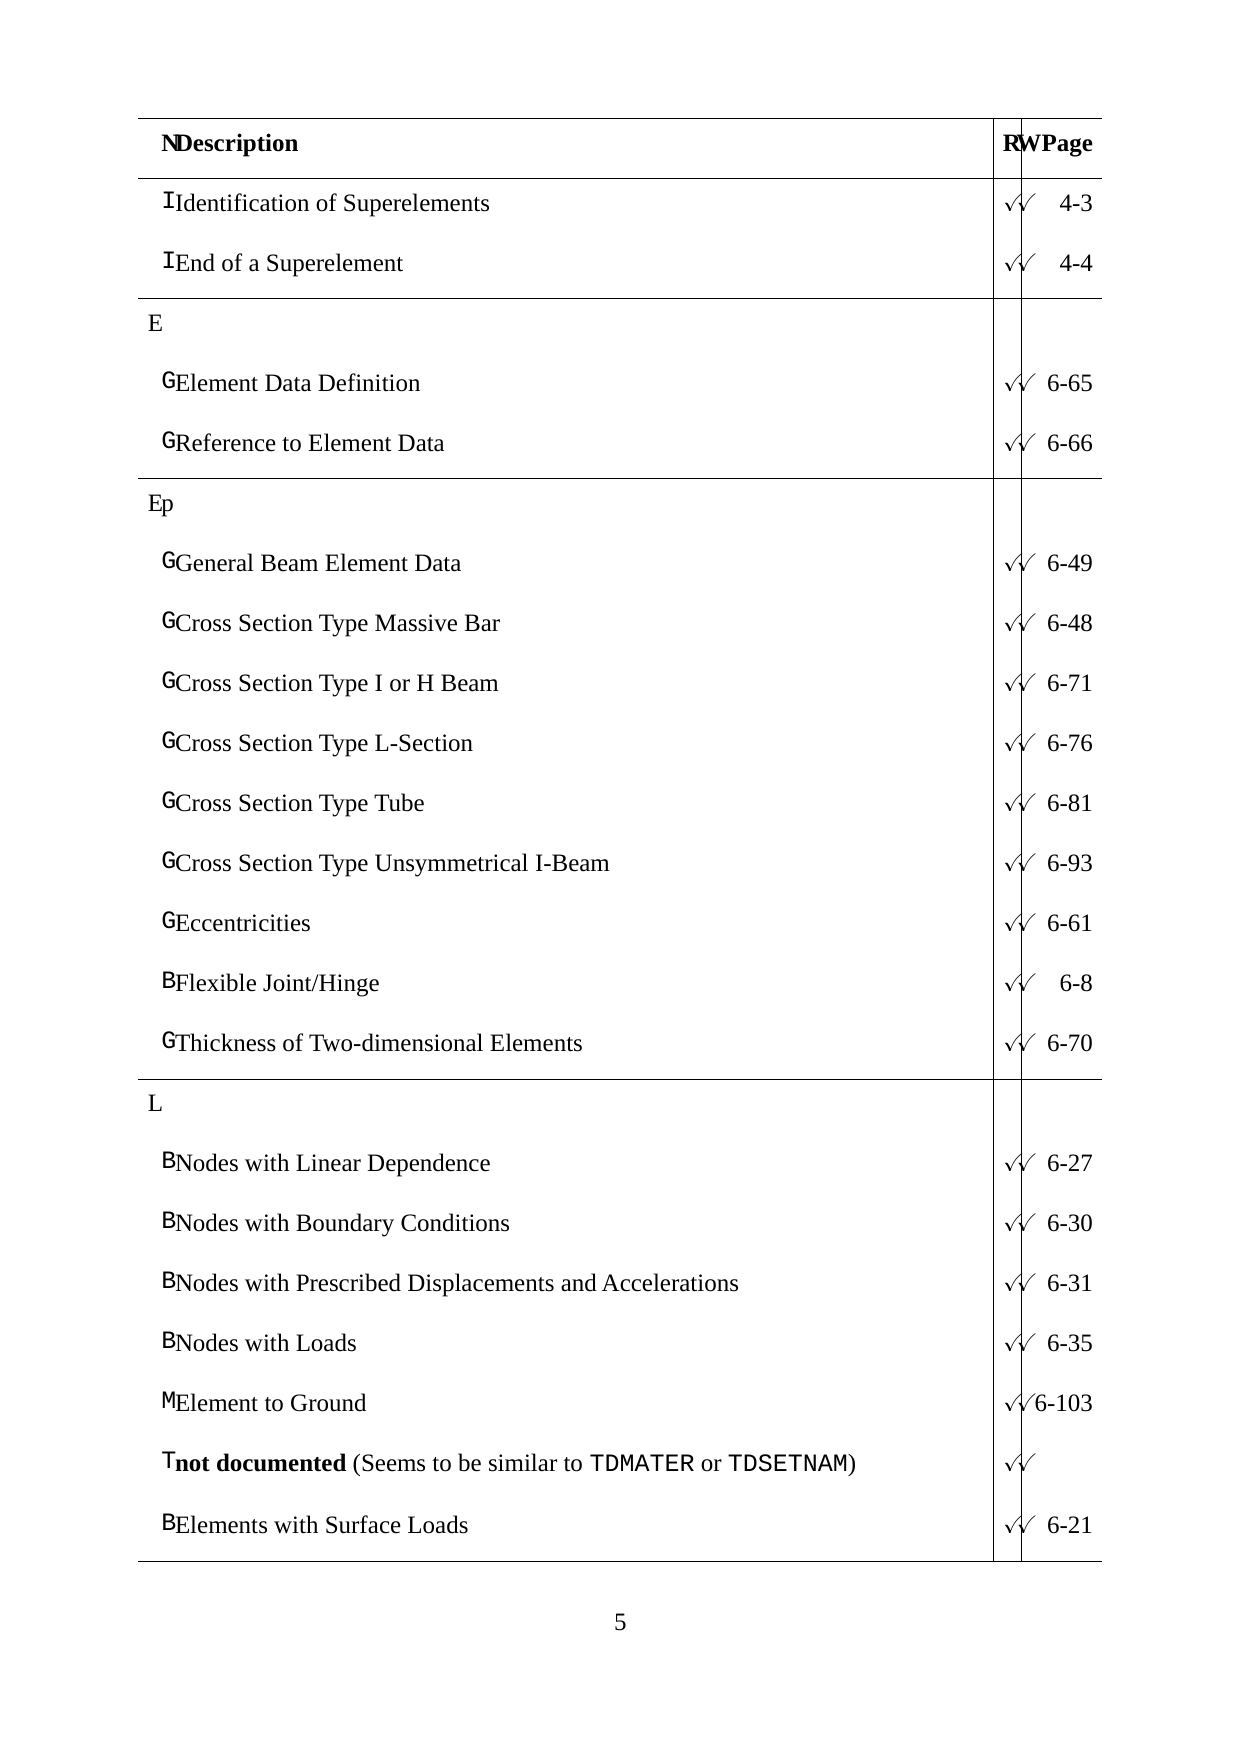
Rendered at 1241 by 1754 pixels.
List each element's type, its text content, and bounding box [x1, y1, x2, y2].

table_header Page [1022, 119, 1102, 178]
table_cell GBEAMG [152, 539, 165, 598]
table_cell [138, 1501, 152, 1561]
table_cell 6-8 [1022, 959, 1102, 1018]
table_cell ✓ [994, 1199, 1007, 1258]
table_cell 6-76 [1022, 719, 1102, 778]
table_cell Element Data Definition [165, 358, 993, 418]
table_cell BLDEP [152, 1139, 165, 1198]
table_cell [165, 501, 170, 510]
table_cell ✓ [994, 418, 1007, 478]
table_cell [1022, 299, 1102, 358]
table_cell 6-81 [1022, 779, 1102, 838]
table_cell Nodes with Boundary Conditions [165, 1199, 993, 1258]
table_cell [1022, 1439, 1102, 1501]
table_cell ✓ [1007, 1019, 1021, 1078]
table_cell [138, 719, 152, 778]
table_cell 6-30 [1022, 1199, 1102, 1258]
table_cell GPIPE [152, 779, 165, 838]
table_cell ✓ [1007, 599, 1021, 658]
table_cell Cross Section Type Massive Bar [165, 599, 993, 658]
table_cell IEND [152, 238, 165, 298]
table_cell GUSYI [152, 839, 165, 898]
table_cell ✓ [1007, 1501, 1021, 1561]
table_cell ✓ [1007, 1439, 1021, 1501]
table_cell [138, 899, 152, 958]
table_cell [1007, 299, 1021, 358]
table_cell ✓ [994, 1319, 1007, 1378]
table_cell [138, 779, 152, 838]
table_cell [1007, 1080, 1021, 1138]
table_cell [138, 238, 152, 298]
table_header Name [152, 119, 165, 178]
table_cell not documented (Seems to be similar to TDMATER or TDSETNAM) [165, 1439, 993, 1501]
table_cell ✓ [994, 659, 1007, 718]
table_cell Reference to Element Data [165, 418, 993, 478]
table_cell BELFIX [152, 959, 165, 1018]
table_cell [152, 299, 165, 358]
table_cell ✓ [994, 899, 1007, 958]
table_cell ✓ [1007, 238, 1021, 298]
table_cell ✓ [1007, 659, 1021, 718]
table_cell [138, 1379, 152, 1438]
table_cell [138, 839, 152, 898]
table_cell ✓ [994, 1259, 1007, 1318]
table_cell TDLOAD [152, 1439, 165, 1501]
table_cell ✓ [994, 959, 1007, 1018]
table_cell Cross Section Type I or H Beam [165, 659, 993, 718]
table_cell 6-66 [1022, 418, 1102, 478]
table_cell ✓ [994, 539, 1007, 598]
table_cell Flexible Joint/Hinge [165, 959, 993, 1018]
table_cell properties [152, 479, 165, 538]
table_cell MGSPRNG [152, 1379, 165, 1438]
table_cell [138, 1439, 152, 1501]
table_cell 6-49 [1022, 539, 1102, 598]
table_cell ✓ [1007, 959, 1021, 1018]
table_cell Identification of Superelements [165, 179, 993, 238]
table_header Write [1007, 136, 1021, 178]
table_cell ✓ [1007, 1319, 1021, 1378]
table_cell GBARM [152, 599, 165, 658]
table_cell ✓ [994, 1379, 1007, 1438]
table_cell 6-27 [1022, 1139, 1102, 1198]
table_cell Cross Section Type L-Section [165, 719, 993, 778]
table_header Write [1007, 119, 1021, 136]
table_cell Thickness of Two-dimensional Elements [165, 1019, 993, 1078]
table_cell GELTH [152, 1019, 165, 1078]
table_cell [165, 479, 993, 538]
table_cell Cross Section Type Unsymmetrical I-Beam [165, 839, 993, 898]
table_cell GLSEC [152, 719, 165, 778]
table_cell [138, 659, 152, 718]
table_cell ✓ [994, 1139, 1007, 1198]
table_cell GELREF1 [152, 418, 165, 478]
table_cell 6-48 [1022, 599, 1102, 658]
table_cell ✓ [1007, 839, 1021, 898]
table_cell Nodes with Prescribed Displacements and Accelerations [165, 1259, 993, 1318]
table_cell ✓ [994, 179, 1007, 238]
table_cell 6-61 [1022, 899, 1102, 958]
table_cell ✓ [1007, 358, 1021, 418]
table_cell ✓ [1007, 418, 1021, 478]
table_cell ✓ [1007, 1139, 1021, 1198]
table_cell 6-31 [1022, 1259, 1102, 1318]
table_cell 6-93 [1022, 839, 1102, 898]
table_cell Load [138, 1080, 152, 1138]
table_cell [152, 1080, 165, 1138]
table_header Read [994, 119, 1007, 178]
table_cell ✓ [1007, 719, 1021, 778]
table_cell [994, 1080, 1007, 1138]
table_cell [138, 1199, 152, 1258]
table_cell [994, 299, 1007, 358]
table_cell Element to Ground [165, 1379, 993, 1438]
table_cell ✓ [994, 839, 1007, 898]
table_cell IDENT [152, 179, 165, 238]
table_cell BNDISPL [152, 1259, 165, 1318]
table_cell [138, 1259, 152, 1318]
table_cell ✓ [994, 1019, 1007, 1078]
table_cell ✓ [1007, 779, 1021, 838]
table_cell [138, 599, 152, 658]
table_cell ✓ [1007, 1199, 1021, 1258]
table_cell [165, 299, 993, 358]
table_cell 6-35 [1022, 1319, 1102, 1378]
table_cell 4-3 [1022, 179, 1102, 238]
table_cell ✓ [1007, 899, 1021, 958]
table_cell [1022, 1080, 1102, 1138]
table_cell ✓ [994, 358, 1007, 418]
table_cell [165, 1080, 993, 1138]
table_cell GECCEN [152, 899, 165, 958]
table_cell GIORH [152, 659, 165, 718]
table_cell [1007, 479, 1021, 538]
table_cell ✓ [1007, 179, 1021, 238]
table_cell ✓ [994, 238, 1007, 298]
table_cell [138, 179, 152, 238]
table_cell [138, 418, 152, 478]
table_header Description [165, 119, 993, 178]
table_cell 6-21 [1022, 1501, 1102, 1561]
table_cell ✓ [1007, 1379, 1021, 1438]
table_cell ✓ [994, 599, 1007, 658]
table_cell ✓ [994, 1501, 1007, 1561]
table_cell End of a Superelement [165, 238, 993, 298]
table_cell [138, 539, 152, 598]
table_cell BNLOAD [152, 1319, 165, 1378]
table_cell Element [138, 479, 152, 538]
table_cell 4-4 [1022, 238, 1102, 298]
table_cell [138, 1139, 152, 1198]
table_cell ✓ [1007, 539, 1021, 598]
table_cell ✓ [994, 779, 1007, 838]
table_cell [138, 1319, 152, 1378]
table_cell Nodes with Linear Dependence [165, 1139, 993, 1198]
table_cell GELMNT1 [152, 358, 165, 418]
table_cell 6-71 [1022, 659, 1102, 718]
table_cell [138, 358, 152, 418]
table_cell Elements [138, 299, 152, 358]
table_cell Cross Section Type Tube [165, 779, 993, 838]
table_cell [138, 1019, 152, 1078]
table_cell BNBCD [152, 1199, 165, 1258]
table_cell ✓ [994, 719, 1007, 778]
table_cell General Beam Element Data [165, 539, 993, 598]
table_cell ✓ [1007, 1259, 1021, 1318]
table_cell [1022, 479, 1102, 538]
table_cell BEUSLO [152, 1501, 165, 1561]
table_cell 6-70 [1022, 1019, 1102, 1078]
table_cell Eccentricities [165, 899, 993, 958]
table_cell Nodes with Loads [165, 1319, 993, 1378]
table_cell [994, 479, 1007, 538]
table_header [138, 119, 152, 178]
table_cell [138, 959, 152, 1018]
table_cell 6-103 [1022, 1379, 1102, 1438]
table_cell ✓ [994, 1439, 1007, 1501]
table_cell 6-65 [1022, 358, 1102, 418]
table_cell Elements with Surface Loads [165, 1501, 993, 1561]
